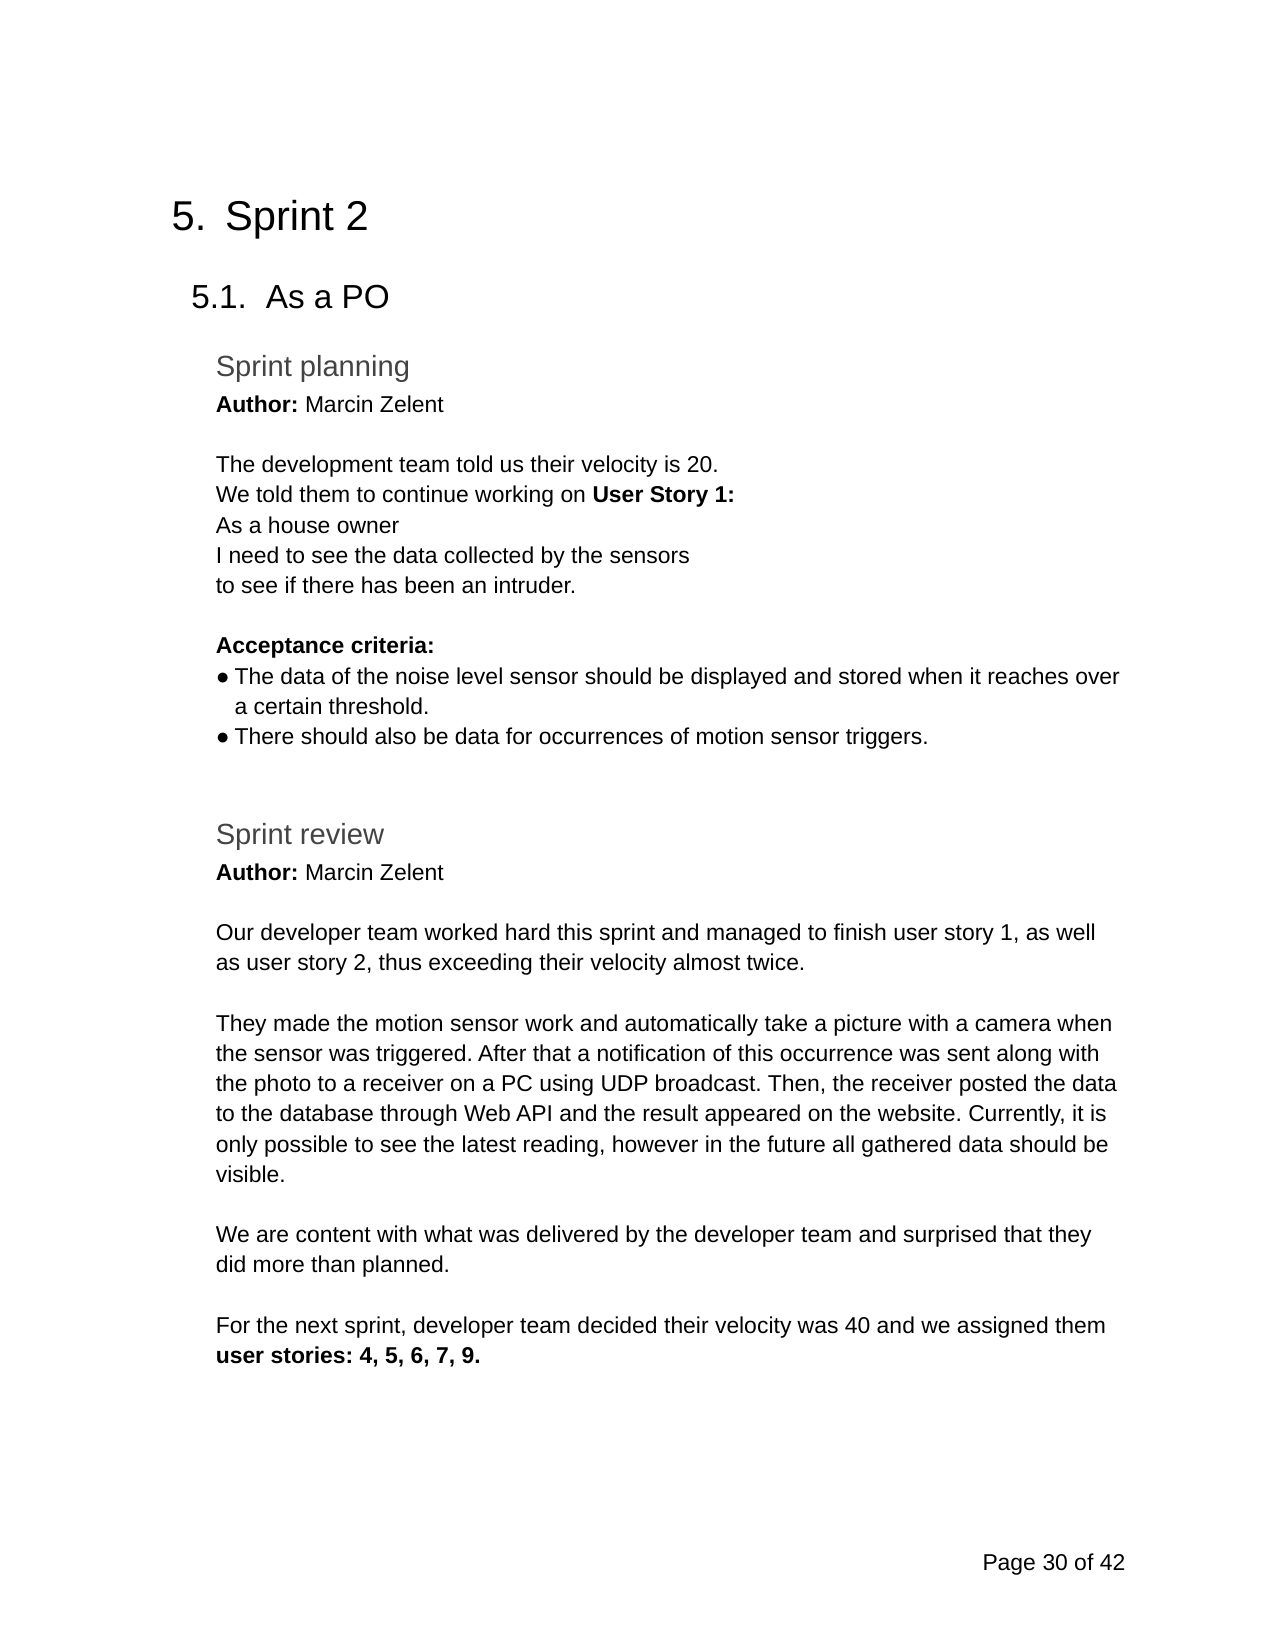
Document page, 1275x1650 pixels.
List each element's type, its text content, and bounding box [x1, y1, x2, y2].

subtitle Sprint 2 [206, 192, 1125, 239]
list There should also be data for occurrences of motion sensor triggers. [216, 723, 1125, 749]
text Our developer team worked hard this sprint and managed to finish user story 1, as well as user story 2, thus exceeding their velocity almost twice. They made the motion sensor work and automatically take a picture with a camera when the sensor was triggered. After that a notification of this occurrence was sent along with the photo to a receiver on a PC using UDP broadcast. Then, the receiver posted the data to the database through Web API and the result appeared on the website. Currently, it is only possible to see the latest reading, however in the future all gathered data should be visible. [216, 919, 1125, 1187]
subtitle Sprint planning [216, 349, 1125, 382]
text We are content with what was delivered by the developer team and surprised that they did more than planned. [216, 1221, 1125, 1278]
text I need to see the data collected by the sensors [216, 542, 1125, 568]
text Author: Marcin Zelent [216, 391, 1125, 417]
text The development team told us their velocity is 20. We told them to continue working on User Story 1: [216, 451, 1125, 508]
text Acceptance criteria: [216, 632, 1125, 659]
subtitle As a PO [247, 277, 1125, 316]
text Author: Marcin Zelent [216, 859, 1125, 885]
text For the next sprint, developer team decided their velocity was 40 and we assigned them user stories: 4, 5, 6, 7, 9. [216, 1312, 1125, 1368]
subtitle Sprint review [216, 817, 1125, 850]
text to see if there has been an intruder. [216, 572, 1125, 598]
text As a house owner [216, 512, 1125, 538]
list The data of the noise level sensor should be displayed and stored when it reaches over a certain threshold. [216, 663, 1125, 719]
